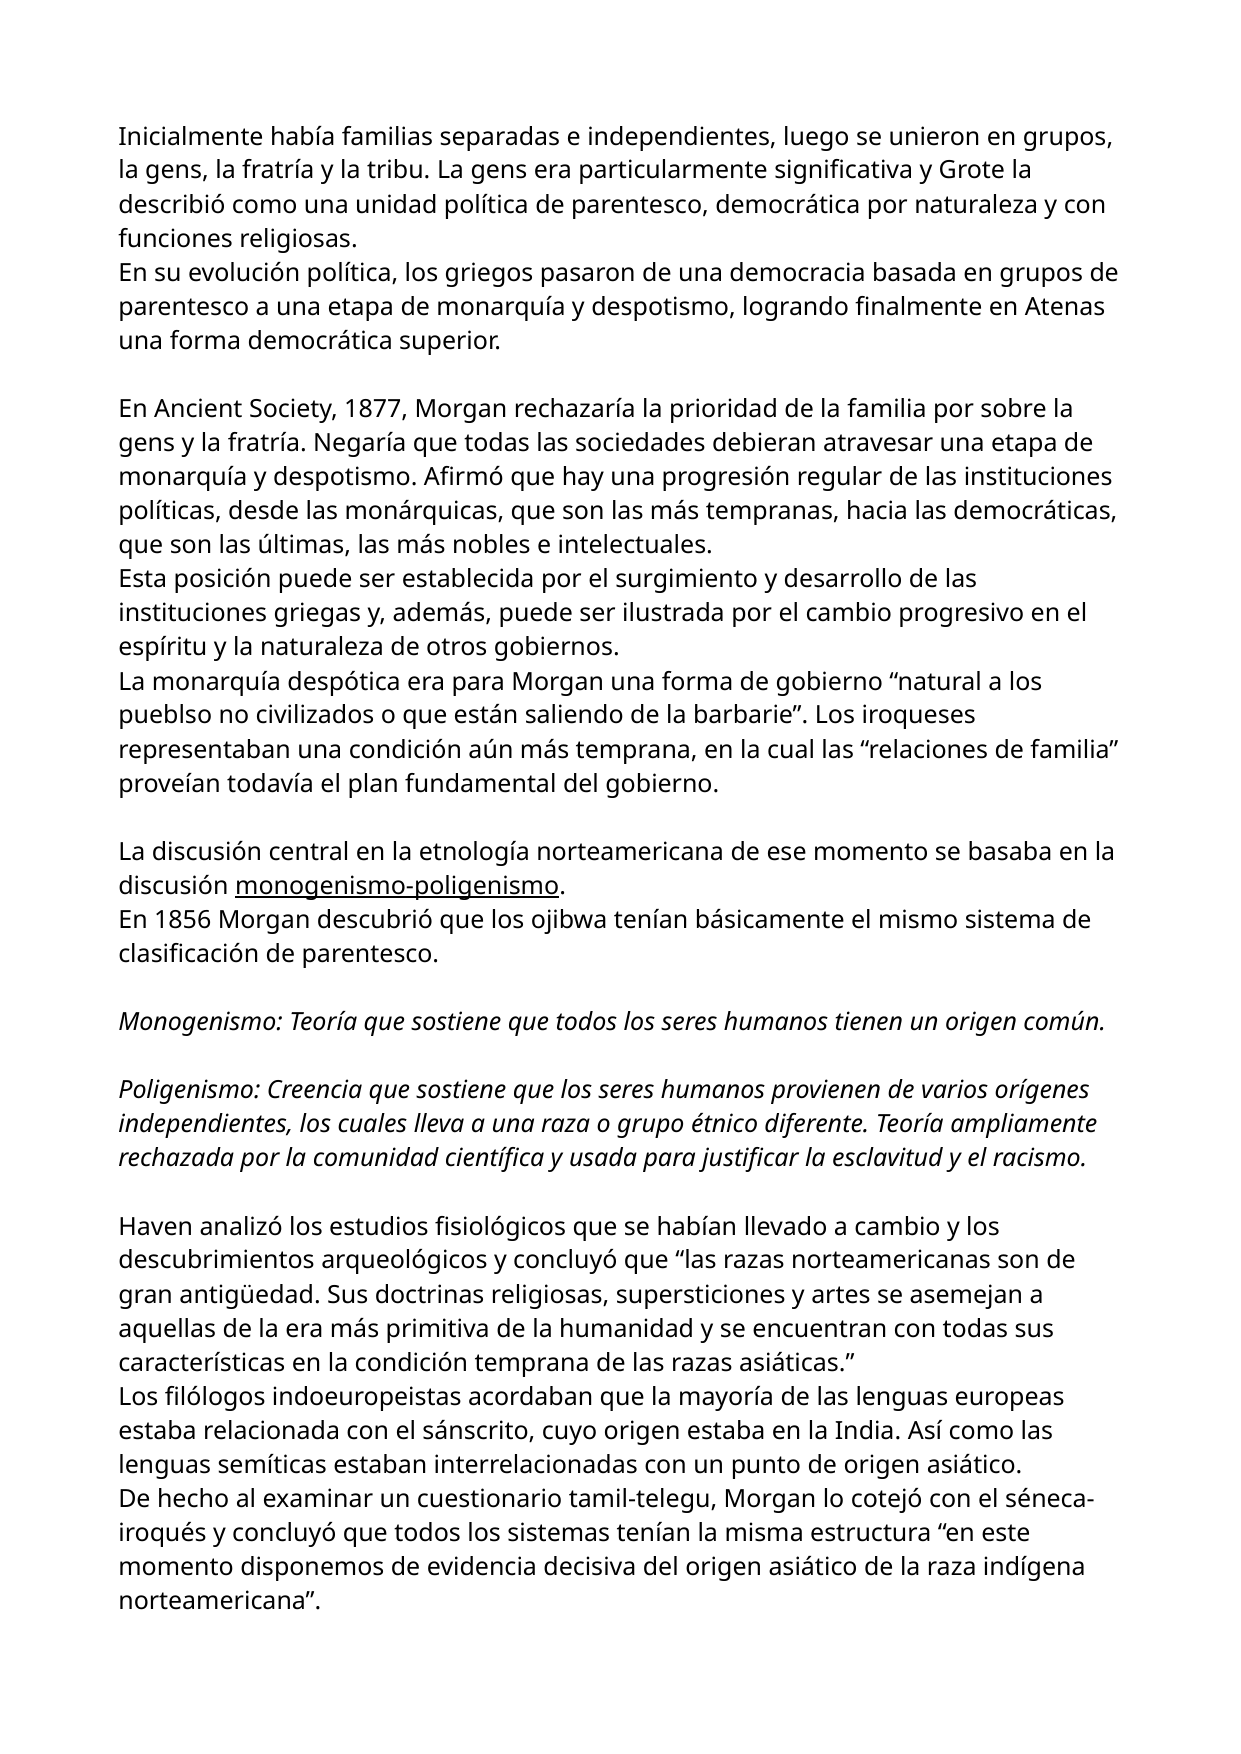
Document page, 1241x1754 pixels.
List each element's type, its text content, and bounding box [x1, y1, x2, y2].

text Haven analizó los estudios fisiológicos que se habían llevado a cambio y los descubrimientos arqueológicos y concluyó que “las razas norteamericanas son de gran antigüedad. Sus doctrinas religiosas, supersticiones y artes se asemejan a aquellas de la era más primitiva de la humanidad y se encuentran con todas sus características en la condición temprana de las razas asiáticas.” [118, 1208, 1122, 1378]
text Esta posición puede ser establecida por el surgimiento y desarrollo de las instituciones griegas y, además, puede ser ilustrada por el cambio progresivo en el espíritu y la naturaleza de otros gobiernos. [118, 561, 1122, 663]
text En Ancient Society, 1877, Morgan rechazaría la prioridad de la familia por sobre la gens y la fratría. Negaría que todas las sociedades debieran atravesar una etapa de monarquía y despotismo. Afirmó que hay una progresión regular de las instituciones políticas, desde las monárquicas, que son las más tempranas, hacia las democráticas, que son las últimas, las más nobles e intelectuales. [118, 391, 1122, 561]
text Poligenismo: Creencia que sostiene que los seres humanos provienen de varios orígenes independientes, los cuales lleva a una raza o grupo étnico diferente. Teoría ampliamente rechazada por la comunidad científica y usada para justificar la esclavitud y el racismo. [118, 1072, 1122, 1174]
text La monarquía despótica era para Morgan una forma de gobierno “natural a los pueblso no civilizados o que están saliendo de la barbarie”. Los iroqueses representaban una condición aún más temprana, en la cual las “relaciones de familia” proveían todavía el plan fundamental del gobierno. [118, 663, 1122, 799]
text La discusión central en la etnología norteamericana de ese momento se basaba en la discusión monogenismo-poligenismo. [118, 833, 1122, 902]
text Monogenismo: Teoría que sostiene que todos los seres humanos tienen un origen común. [118, 1004, 1122, 1038]
text De hecho al examinar un cuestionario tamil-telegu, Morgan lo cotejó con el séneca-iroqués y concluyó que todos los sistemas tenían la misma estructura “en este momento disponemos de evidencia decisiva del origen asiático de la raza indígena norteamericana”. [118, 1481, 1122, 1617]
text Inicialmente había familias separadas e independientes, luego se unieron en grupos, la gens, la fratría y la tribu. La gens era particularmente significativa y Grote la describió como una unidad política de parentesco, democrática por naturaleza y con funciones religiosas. [118, 118, 1122, 254]
text En su evolución política, los griegos pasaron de una democracia basada en grupos de parentesco a una etapa de monarquía y despotismo, logrando finalmente en Atenas una forma democrática superior. [118, 254, 1122, 357]
text Los filólogos indoeuropeistas acordaban que la mayoría de las lenguas europeas estaba relacionada con el sánscrito, cuyo origen estaba en la India. Así como las lenguas semíticas estaban interrelacionadas con un punto de origen asiático. [118, 1378, 1122, 1481]
text En 1856 Morgan descubrió que los ojibwa tenían básicamente el mismo sistema de clasificación de parentesco. [118, 902, 1122, 970]
